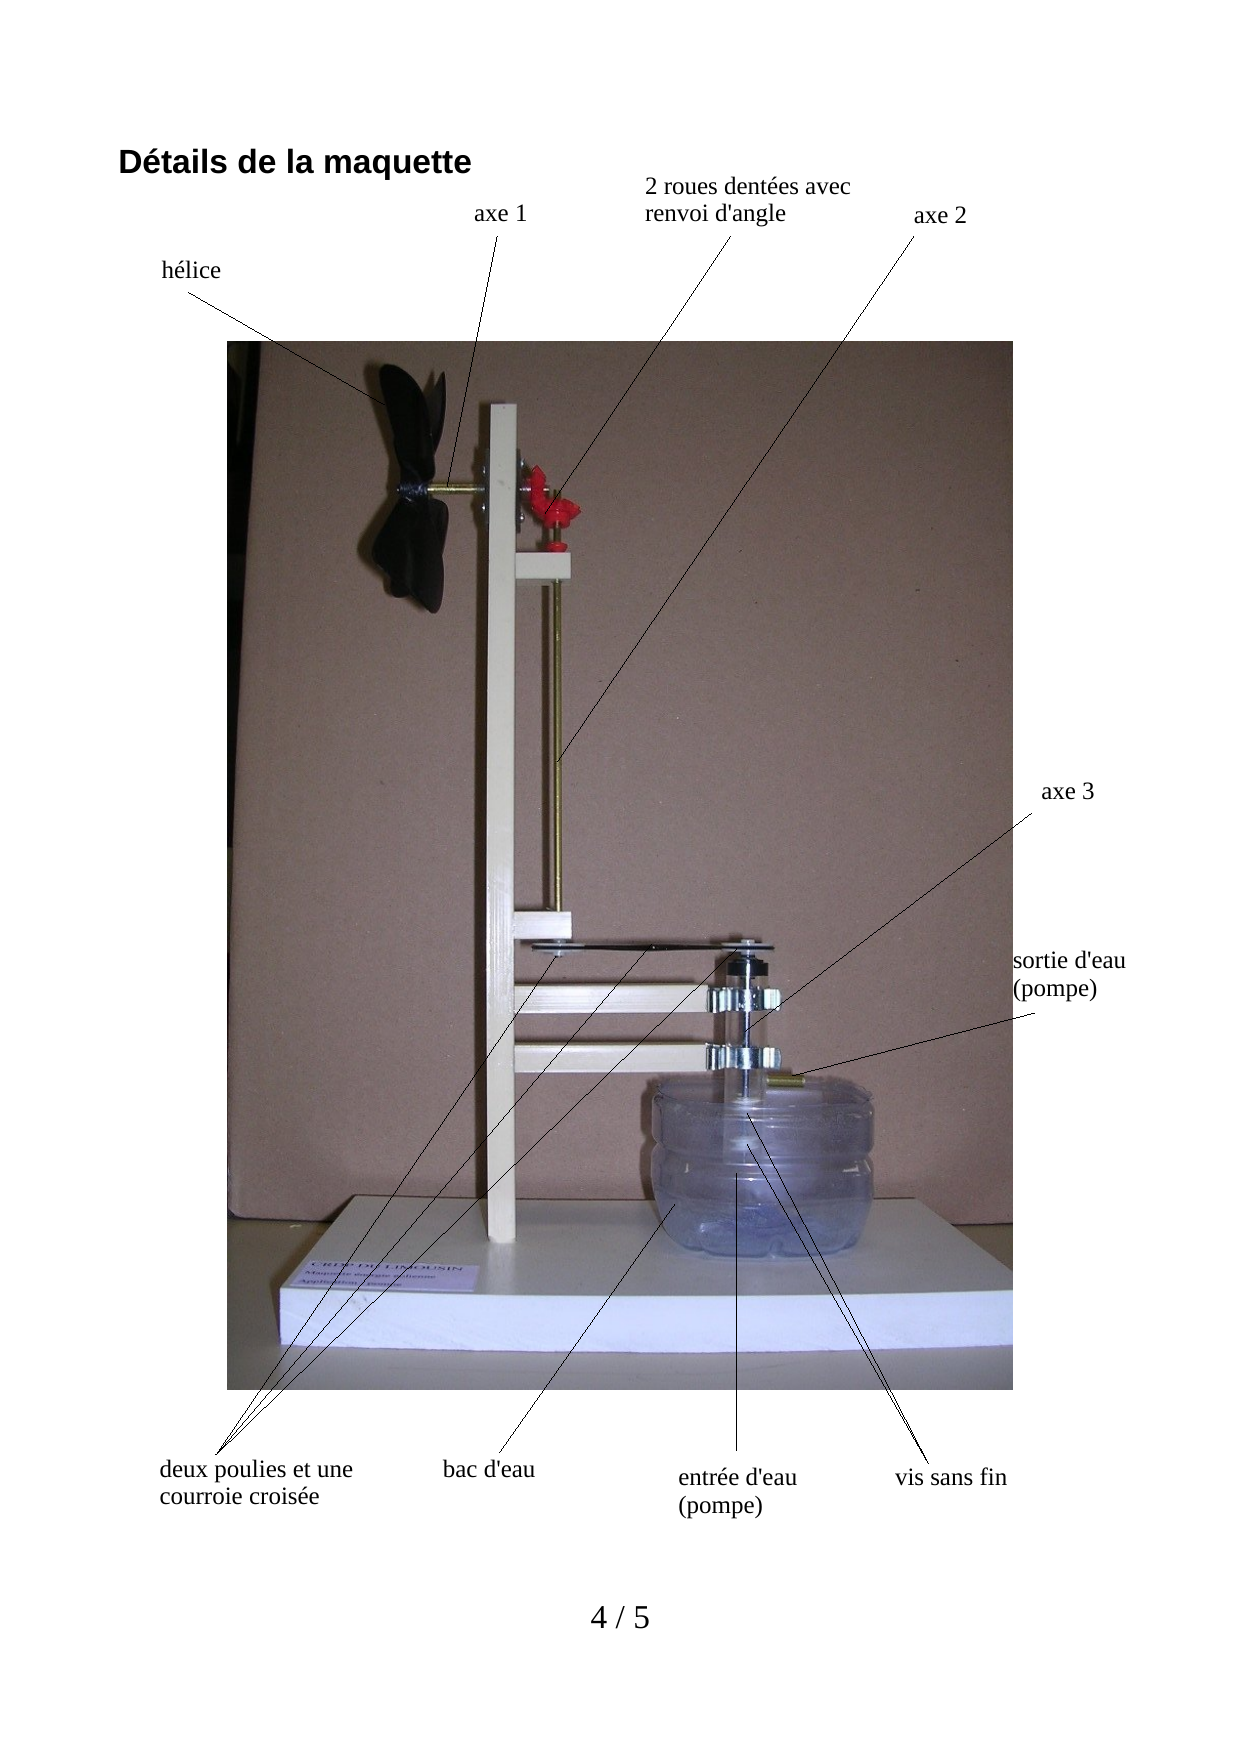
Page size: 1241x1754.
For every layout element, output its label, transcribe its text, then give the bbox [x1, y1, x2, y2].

subtitle Détails de la maquette [118, 143, 1122, 181]
picture [227, 341, 1013, 1390]
